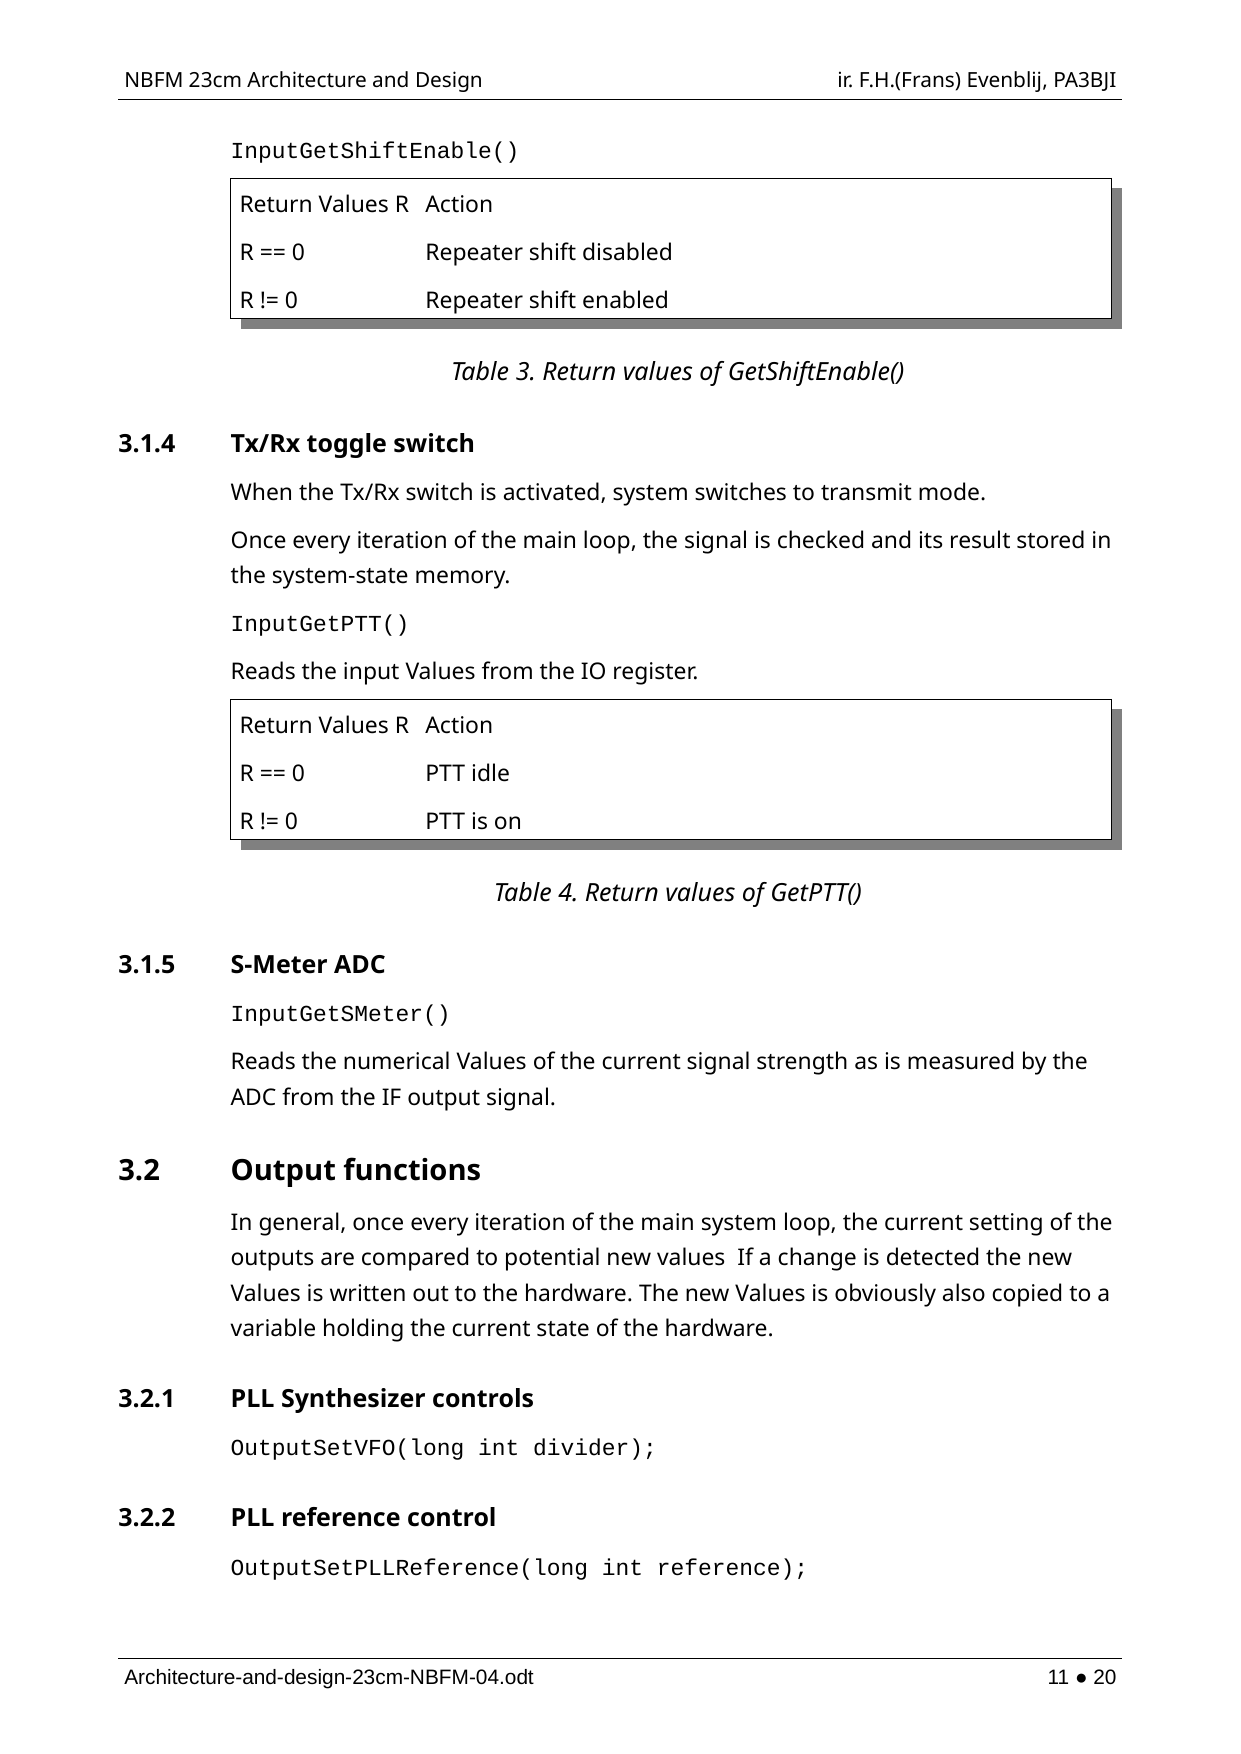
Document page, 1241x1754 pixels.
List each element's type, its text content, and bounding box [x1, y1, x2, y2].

subtitle When the Tx/Rx switch is activated, system switches to transmit mode. [230, 472, 1122, 507]
list PLL Synthesizer controls [118, 1381, 1122, 1415]
subtitle Reads the numerical Values of the current signal strength as is measured by the ADC from the IF output signal. [230, 1041, 1122, 1112]
text R == 0 Repeater shift disabled [231, 226, 1111, 267]
list Output functions [118, 1149, 1122, 1189]
subtitle S-Meter ADC [118, 946, 1122, 981]
text Return Values R Action [231, 700, 1111, 740]
subtitle OutputSetPLLReference(long int reference); [230, 1547, 1122, 1582]
subtitle InputGetPTT() [230, 603, 1122, 638]
text Return Values R Action [231, 179, 1111, 219]
subtitle InputGetSMeter() [230, 993, 1122, 1028]
subtitle OutputSetVFO(long int divider); [230, 1427, 1122, 1463]
text R != 0 PTT is on [231, 795, 1111, 839]
text R != 0 Repeater shift enabled [231, 274, 1111, 318]
subtitle Tx/Rx toggle switch [118, 425, 1122, 459]
subtitle Table 3. Return values of GetShiftEnable() [236, 354, 1122, 388]
text Reads the input Values from the IO register. [230, 651, 1122, 686]
text Once every iteration of the main loop, the signal is checked and its result stored in the system-state memory. [230, 520, 1122, 591]
subtitle Table 4. Return values of GetPTT() [236, 875, 1122, 909]
list PLL reference control [118, 1500, 1122, 1534]
text R == 0 PTT idle [231, 747, 1111, 788]
text In general, once every iteration of the main system loop, the current setting of the outputs are compared to potential new values If a change is detected the new Values is written out to the hardware. The new Values is obviously also copied to a variable holding the current state of the hardware. [230, 1201, 1122, 1343]
subtitle InputGetShiftEnable() [230, 130, 1122, 165]
